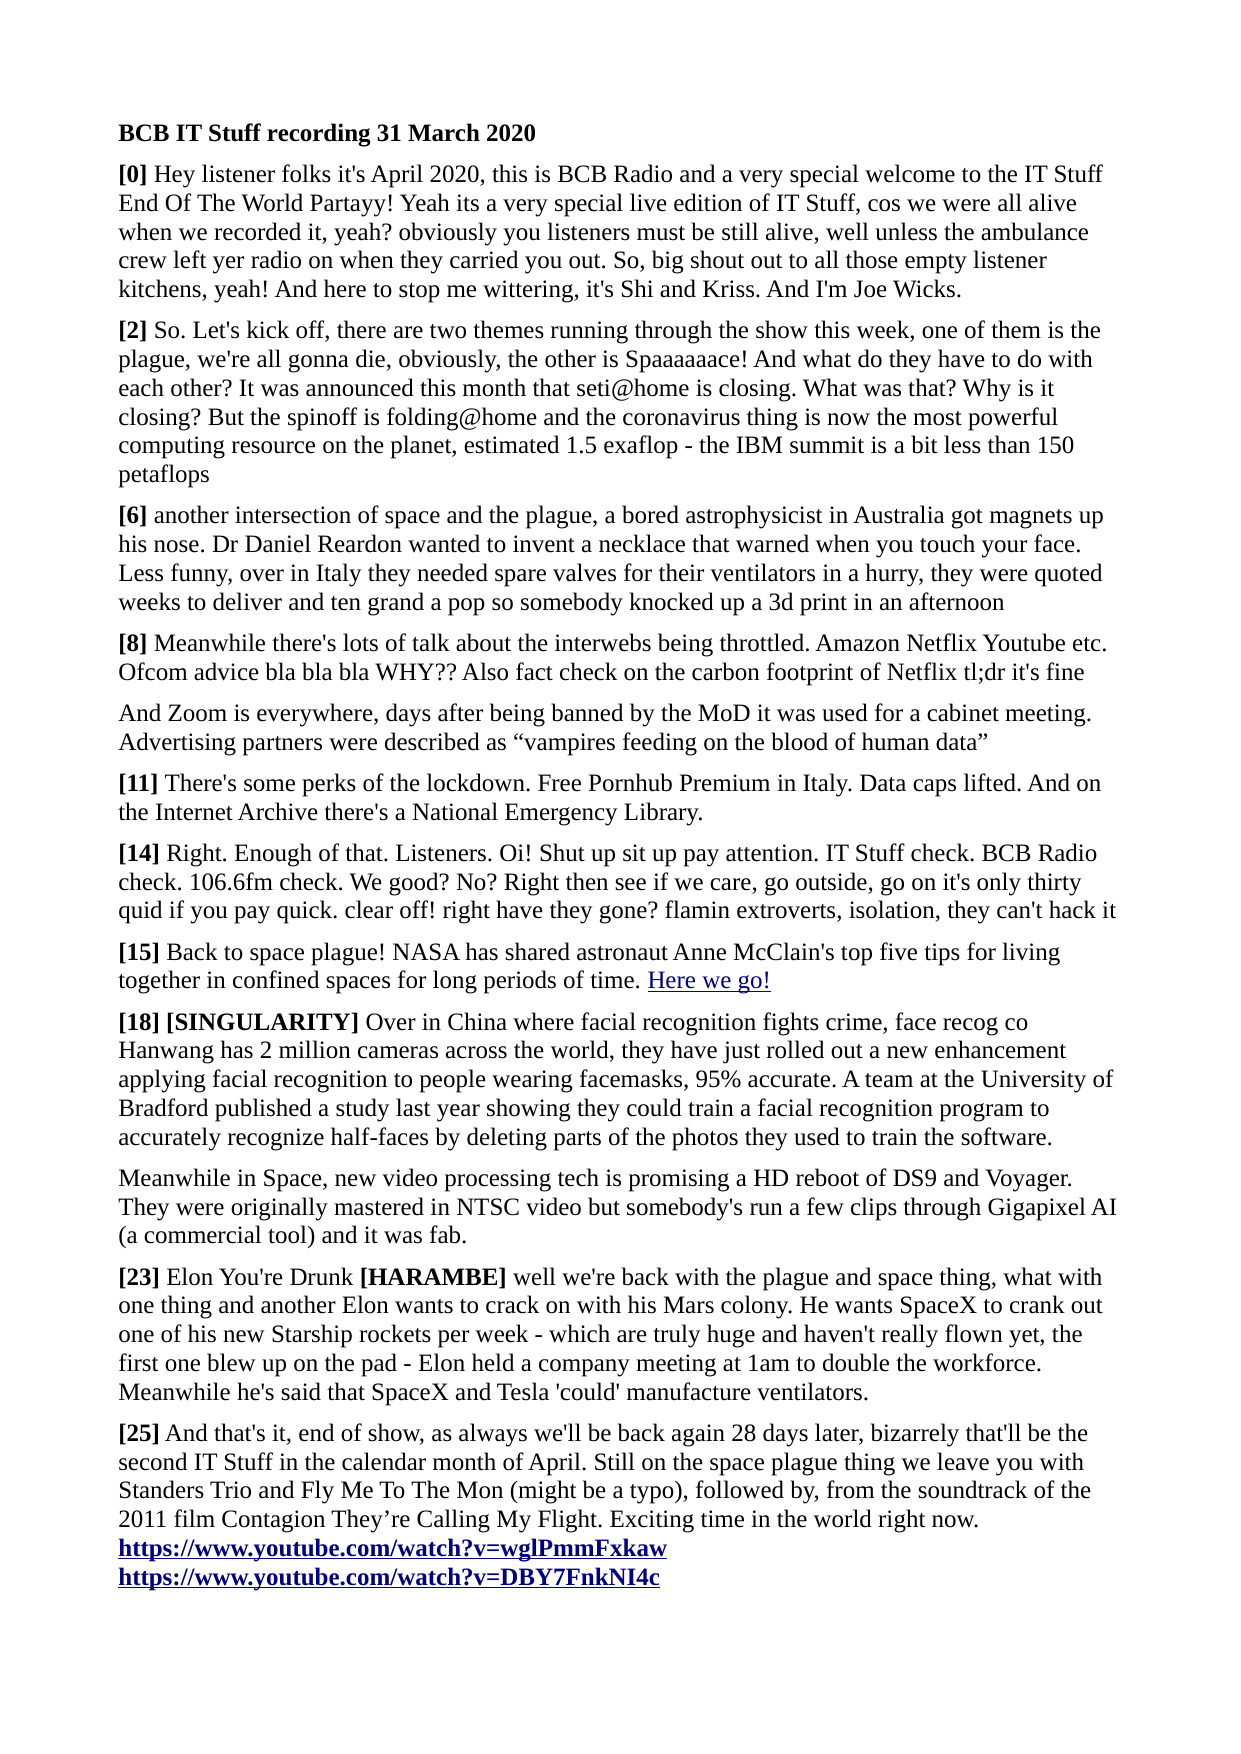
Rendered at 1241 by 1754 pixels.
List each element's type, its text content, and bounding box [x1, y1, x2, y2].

text [6] another intersection of space and the plague, a bored astrophysicist in Australia got magnets up his nose. Dr Daniel Reardon wanted to invent a necklace that warned when you touch your face. Less funny, over in Italy they needed spare valves for their ventilators in a hurry, they were quoted weeks to deliver and ten grand a pop so somebody knocked up a 3d print in an afternoon [118, 501, 1122, 616]
text [15] Back to space plague! NASA has shared astronaut Anne McClain's top five tips for living together in confined spaces for long periods of time. Here we go! [118, 937, 1122, 994]
text [0] Hey listener folks it's April 2020, this is BCB Radio and a very special welcome to the IT Stuff End Of The World Partayy! Yeah its a very special live edition of IT Stuff, cos we were all alive when we recorded it, yeah? obviously you listeners must be still alive, well unless the ambulance crew left yer radio on when they carried you out. So, big shout out to all those empty listener kitchens, yeah! And here to stop me wittering, it's Shi and Kriss. And I'm Joe Wicks. [118, 159, 1122, 303]
text Meanwhile in Space, new video processing tech is promising a HD reboot of DS9 and Voyager. They were originally mastered in NTSC video but somebody's run a few clips through Gigapixel AI (a commercial tool) and it was fab. [118, 1163, 1122, 1249]
text And Zoom is everywhere, days after being banned by the MoD it was used for a cabinet meeting. Advertising partners were described as “vampires feeding on the blood of human data” [118, 698, 1122, 756]
text [18] [SINGULARITY] Over in China where facial recognition fights crime, face recog co Hanwang has 2 million cameras across the world, they have just rolled out a new enhancement applying facial recognition to people wearing facemasks, 95% accurate. A team at the University of Bradford published a study last year showing they could train a facial recognition program to accurately recognize half-faces by deleting parts of the photos they used to train the software. [118, 1007, 1122, 1151]
text [8] Meanwhile there's lots of talk about the interwebs being throttled. Amazon Netflix Youtube etc. Ofcom advice bla bla bla WHY?? Also fact check on the carbon footprint of Netflix tl;dr it's fine [118, 628, 1122, 686]
text [2] So. Let's kick off, there are two themes running through the show this week, one of them is the plague, we're all gonna die, obviously, the other is Spaaaaaace! And what do they have to do with each other? It was announced this month that seti@home is closing. What was that? Why is it closing? But the spinoff is folding@home and the coronavirus thing is now the most powerful computing resource on the planet, estimated 1.5 exaflop - the IBM summit is a bit less than 150 petaflops [118, 316, 1122, 488]
text BCB IT Stuff recording 31 March 2020 [118, 118, 1122, 147]
text [25] And that's it, end of show, as always we'll be back again 28 days later, bizarrely that'll be the second IT Stuff in the calendar month of April. Still on the space plague thing we leave you with Standers Trio and Fly Me To The Mon (might be a typo), followed by, from the soundtrack of the 2011 film Contagion They’re Calling My Flight. Exciting time in the world right now. https://www.youtube.com/watch?v=wglPmmFxkaw https://www.youtube.com/watch?v=DBY7FnkNI4c [118, 1418, 1122, 1591]
text [11] There's some perks of the lockdown. Free Pornhub Premium in Italy. Data caps lifted. And on the Internet Archive there's a National Emergency Library. [118, 768, 1122, 826]
text [14] Right. Enough of that. Listeners. Oi! Shut up sit up pay attention. IT Stuff check. BCB Radio check. 106.6fm check. We good? No? Right then see if we care, go outside, go on it's only thirty quid if you pay quick. clear off! right have they gone? flamin extroverts, isolation, they can't hack it [118, 838, 1122, 924]
text [23] Elon You're Drunk [HARAMBE] well we're back with the plague and space thing, what with one thing and another Elon wants to crack on with his Mars colony. He wants SpaceX to crank out one of his new Starship rockets per week - which are truly huge and haven't really flown yet, the first one blew up on the pad - Elon held a company meeting at 1am to double the workforce. Meanwhile he's said that SpaceX and Tesla 'could' manufacture ventilators. [118, 1262, 1122, 1406]
